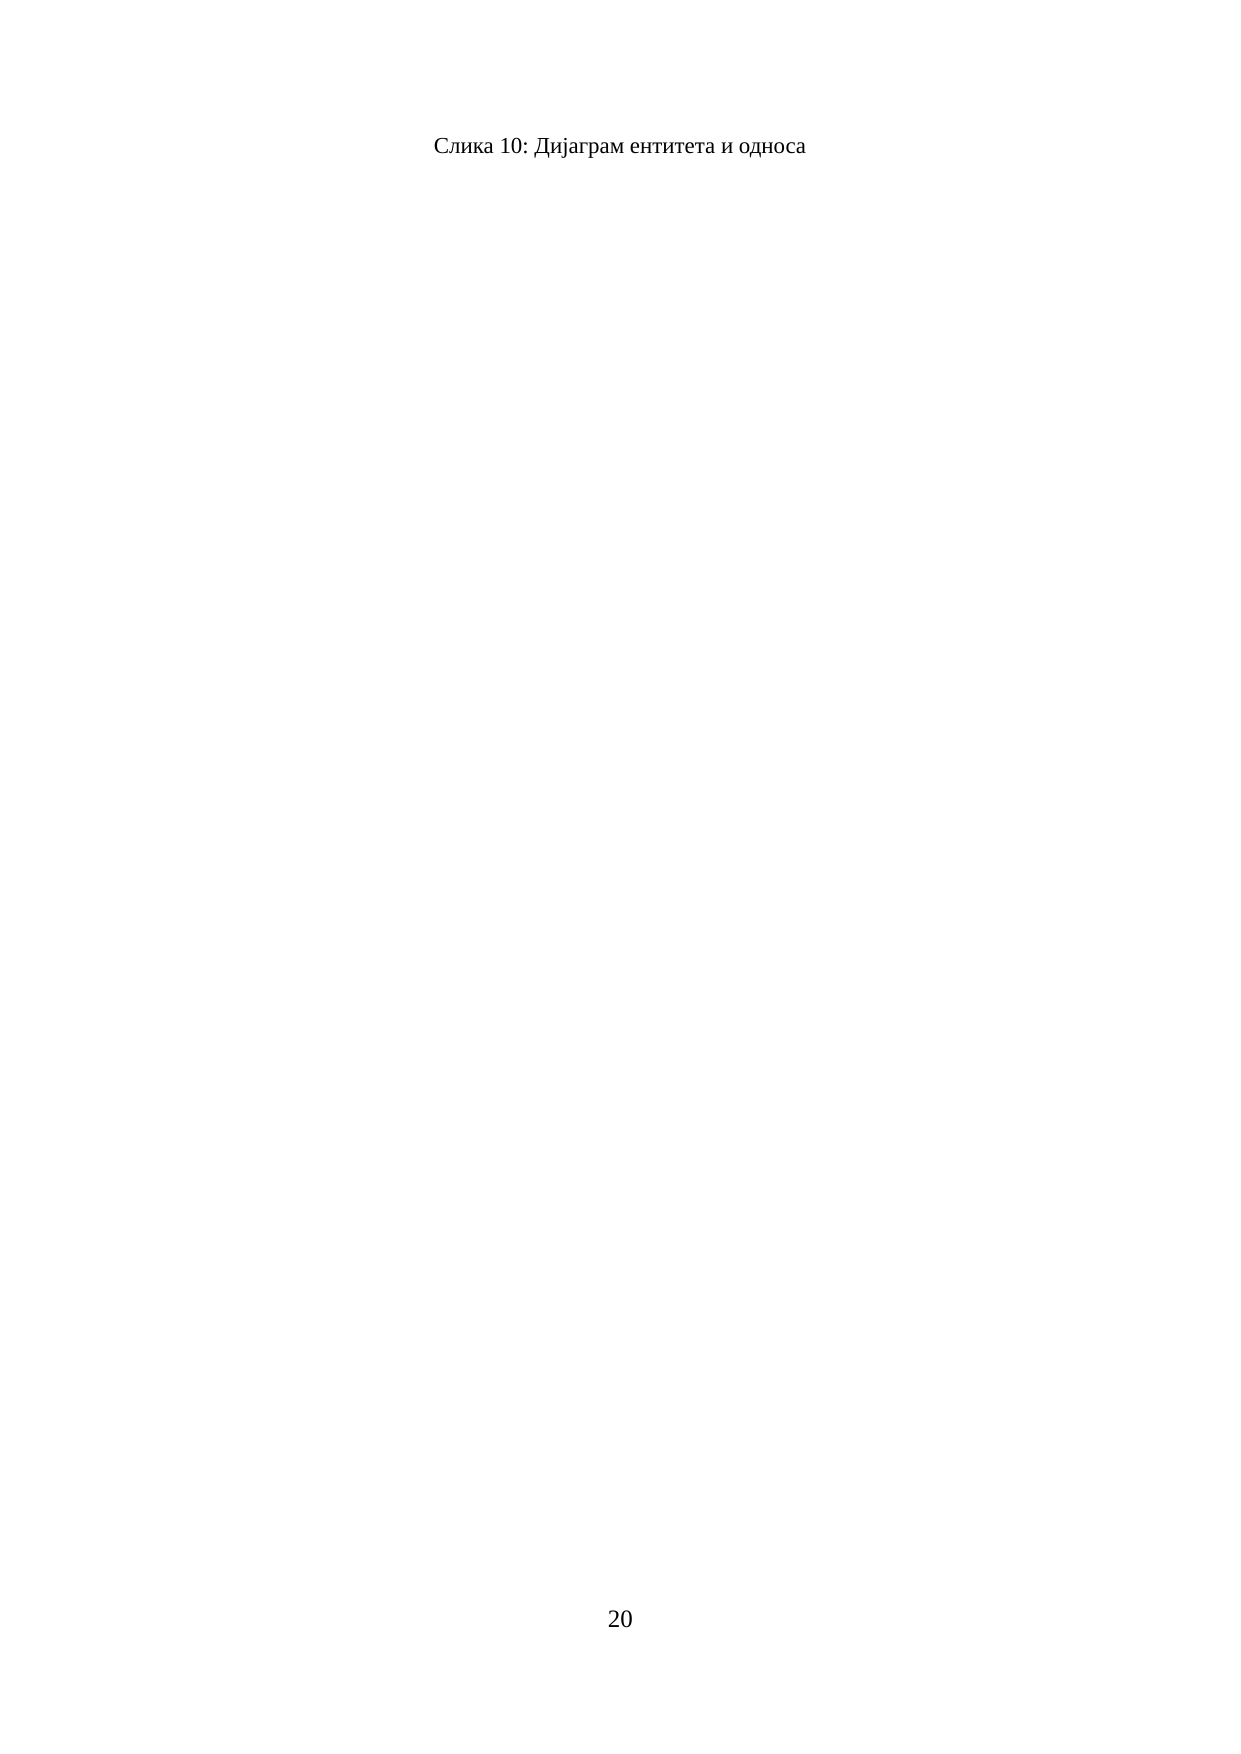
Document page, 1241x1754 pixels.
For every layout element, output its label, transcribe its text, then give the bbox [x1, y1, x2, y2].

text Слика 10: Дијаграм ентитета и односа [150, 132, 1090, 159]
